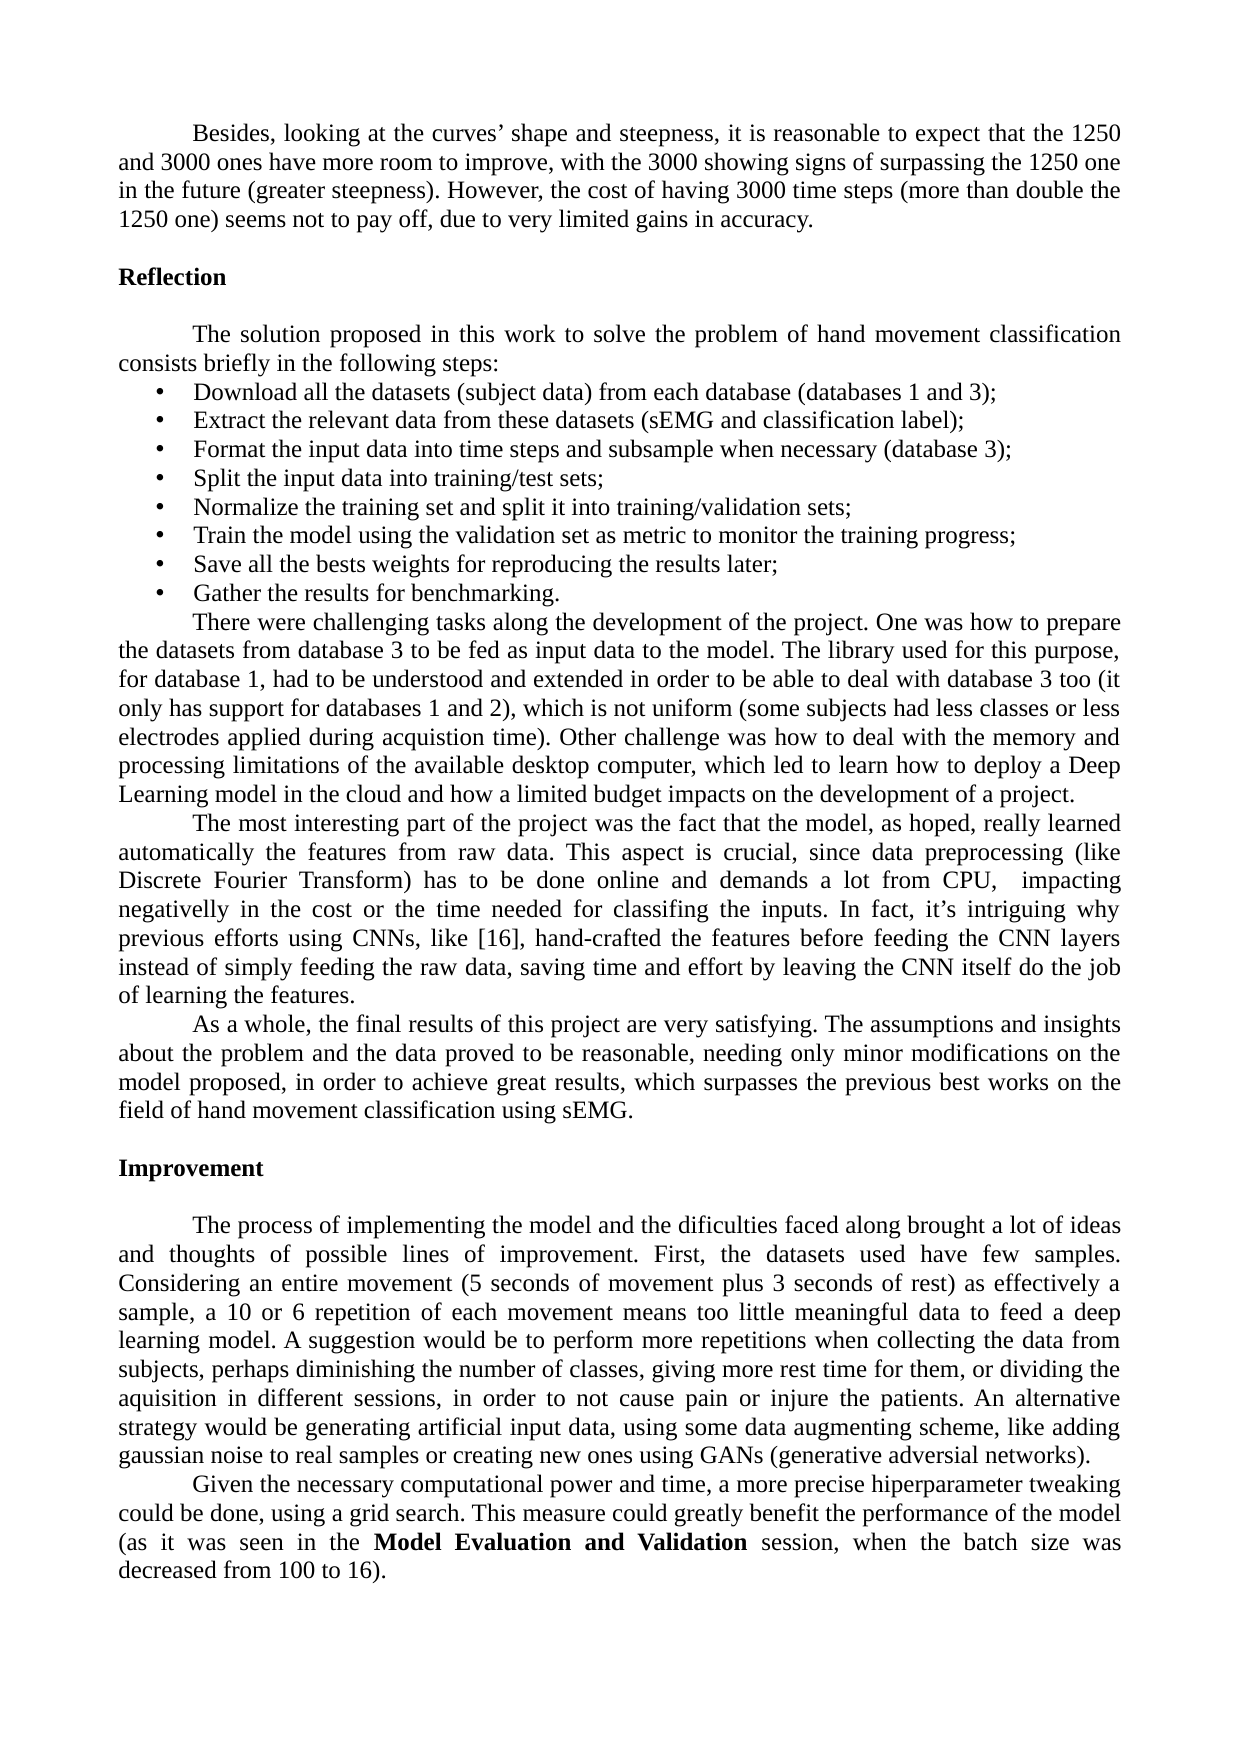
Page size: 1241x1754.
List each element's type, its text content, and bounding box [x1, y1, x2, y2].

text As a whole, the final results of this project are very satisfying. The assumptions and insights about the problem and the data proved to be reasonable, needing only minor modifications on the model proposed, in order to achieve great results, which surpasses the previous best works on the field of hand movement classification using sEMG. [118, 1009, 1122, 1124]
text Given the necessary computational power and time, a more precise hiperparameter tweaking could be done, using a grid search. This measure could greatly benefit the performance of the model (as it was seen in the Model Evaluation and Validation session, when the batch size was decreased from 100 to 16). [118, 1469, 1122, 1584]
text Improvement [118, 1153, 1122, 1182]
list Extract the relevant data from these datasets (sEMG and classification label); [156, 406, 1122, 434]
list Train the model using the validation set as metric to monitor the training progress; [156, 521, 1122, 549]
list Format the input data into time steps and subsample when necessary (database 3); [156, 434, 1122, 463]
text The solution proposed in this work to solve the problem of hand movement classification consists briefly in the following steps: [118, 319, 1122, 377]
list Split the input data into training/test sets; [156, 463, 1122, 492]
text The process of implementing the model and the dificulties faced along brought a lot of ideas and thoughts of possible lines of improvement. First, the datasets used have few samples. Considering an entire movement (5 seconds of movement plus 3 seconds of rest) as effectively a sample, a 10 or 6 repetition of each movement means too little meaningful data to feed a deep learning model. A suggestion would be to perform more repetitions when collecting the data from subjects, perhaps diminishing the number of classes, giving more rest time for them, or dividing the aquisition in different sessions, in order to not cause pain or injure the patients. An alternative strategy would be generating artificial input data, using some data augmenting scheme, like adding gaussian noise to real samples or creating new ones using GANs (generative adversial networks). [118, 1211, 1122, 1469]
text The most interesting part of the project was the fact that the model, as hoped, really learned automatically the features from raw data. This aspect is crucial, since data preprocessing (like Discrete Fourier Transform) has to be done online and demands a lot from CPU, impacting negativelly in the cost or the time needed for classifing the inputs. In fact, it’s intriguing why previous efforts using CNNs, like [16], hand-crafted the features before feeding the CNN layers instead of simply feeding the raw data, saving time and effort by leaving the CNN itself do the job of learning the features. [118, 808, 1122, 1009]
text There were challenging tasks along the development of the project. One was how to prepare the datasets from database 3 to be fed as input data to the model. The library used for this purpose, for database 1, had to be understood and extended in order to be able to deal with database 3 too (it only has support for databases 1 and 2), which is not uniform (some subjects had less classes or less electrodes applied during acquistion time). Other challenge was how to deal with the memory and processing limitations of the available desktop computer, which led to learn how to deploy a Deep Learning model in the cloud and how a limited budget impacts on the development of a project. [118, 607, 1122, 808]
list Gather the results for benchmarking. [156, 578, 1122, 607]
list Download all the datasets (subject data) from each database (databases 1 and 3); [156, 377, 1122, 406]
list Save all the bests weights for reproducing the results later; [156, 549, 1122, 578]
text Reflection [118, 262, 1122, 291]
list Normalize the training set and split it into training/validation sets; [156, 492, 1122, 521]
text Besides, looking at the curves’ shape and steepness, it is reasonable to expect that the 1250 and 3000 ones have more room to improve, with the 3000 showing signs of surpassing the 1250 one in the future (greater steepness). However, the cost of having 3000 time steps (more than double the 1250 one) seems not to pay off, due to very limited gains in accuracy. [118, 118, 1122, 233]
